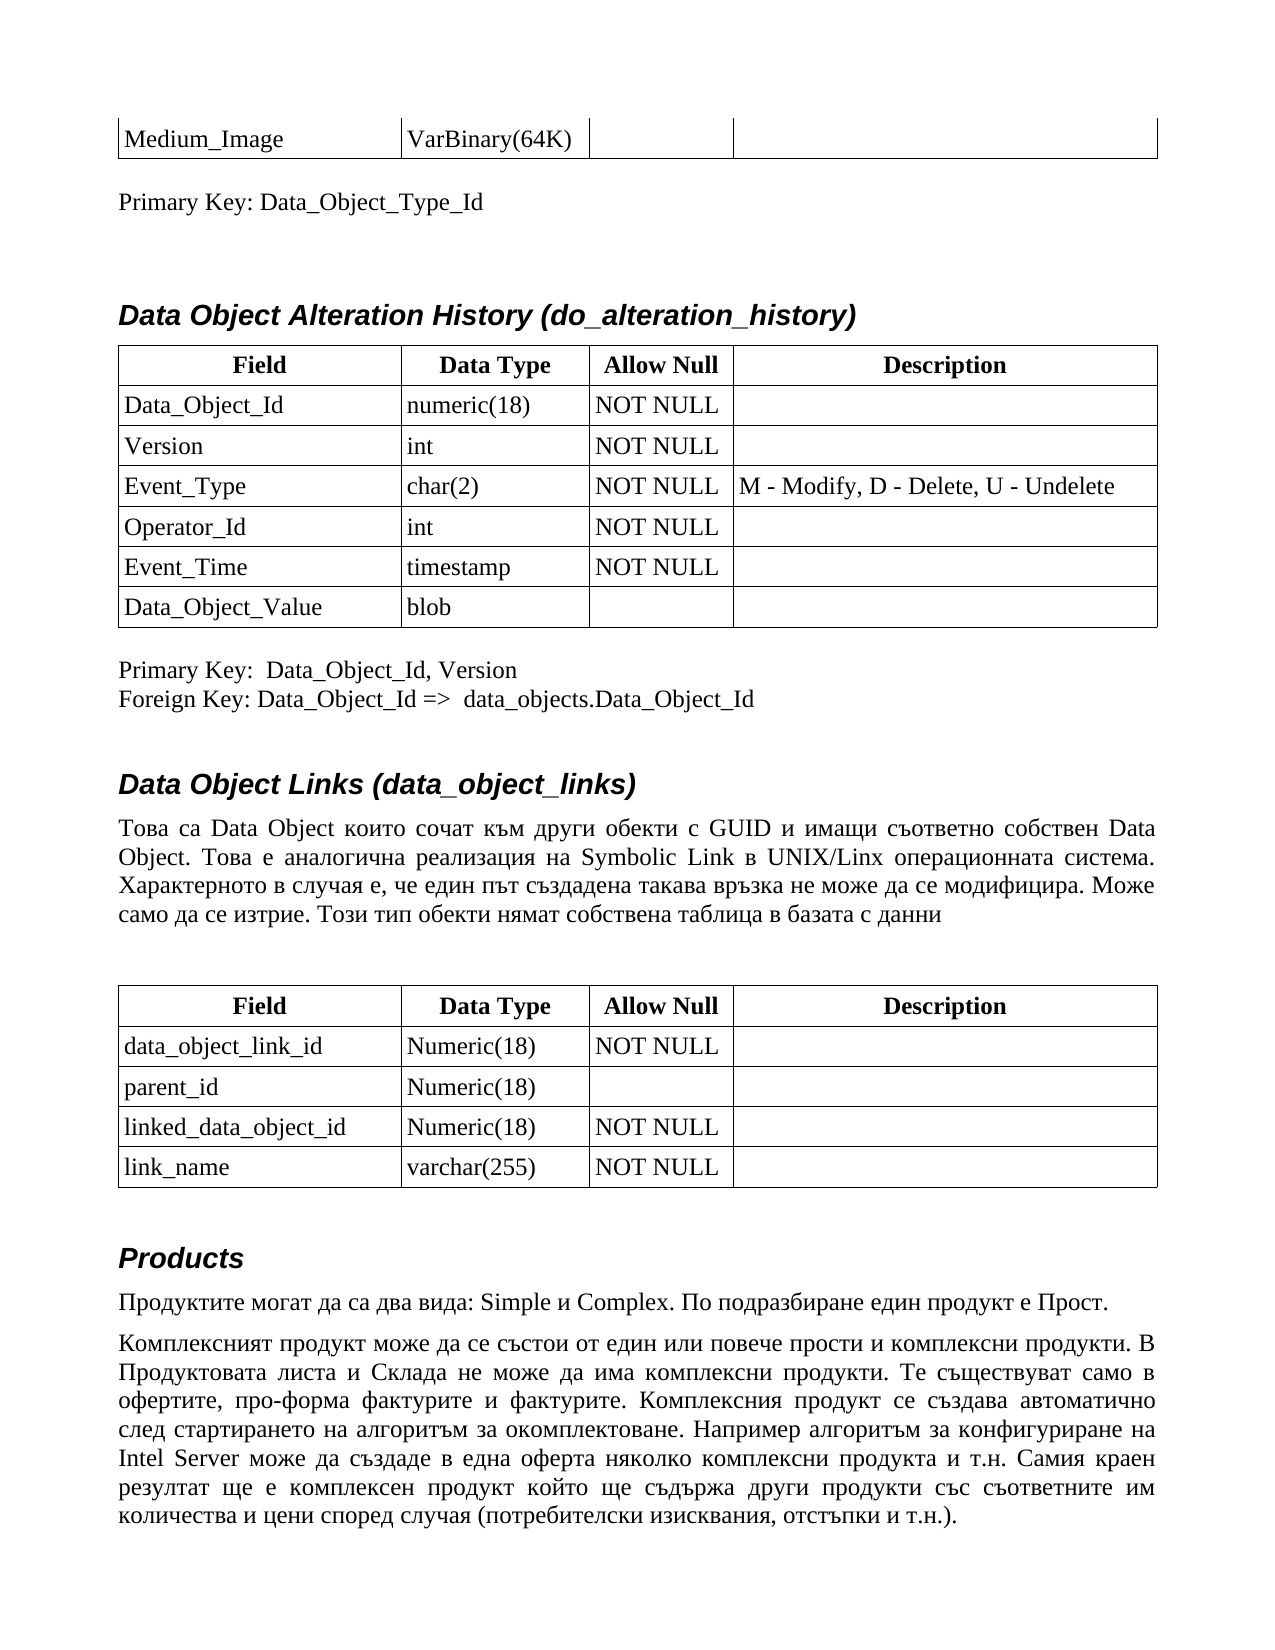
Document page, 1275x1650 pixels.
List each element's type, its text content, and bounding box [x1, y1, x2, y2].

table_cell Numeric(18) [402, 1067, 589, 1106]
table_header Description [734, 986, 1157, 1026]
table_cell [734, 507, 1157, 546]
table_header Allow Null [590, 346, 733, 385]
table_cell [734, 1027, 1157, 1066]
table_cell Event_Time [119, 547, 401, 586]
table_cell [590, 587, 733, 627]
table_header Allow Null [590, 986, 733, 1026]
table_cell [734, 587, 1157, 627]
table_cell NOT NULL [590, 547, 733, 586]
table_cell [734, 547, 1157, 586]
table_cell [734, 386, 1157, 425]
table_cell [734, 1147, 1157, 1187]
table_cell varchar(255) [402, 1147, 589, 1187]
text Това са Data Object които сочат към други обекти с GUID и имащи съответно собствен Data Object. Това е аналогична реализация на Symbolic Link в UNIX/Linx операционната система. Характерното в случая е, че един път създадена такава връзка не може да се модифицира. Може само да се изтрие. Този тип обекти нямат собствена таблица в базата с данни [118, 813, 1157, 928]
table_cell Medium_Image [119, 118, 401, 158]
table_cell M - Modify, D - Delete, U - Undelete [734, 466, 1157, 506]
table_header Data Type [402, 346, 589, 385]
table_header Field [119, 346, 401, 385]
table_header Data Type [402, 986, 589, 1026]
table_cell [734, 1107, 1157, 1146]
text Комплексният продукт може да се състои от един или повече прости и комплексни продукти. В Продуктовата листа и Склада не може да има комплексни продукти. Те съществуват само в офертите, про-форма фактурите и фактурите. Комплексния продукт се създава автоматично след стартирането на алгоритъм за окомплектоване. Например алгоритъм за конфигуриране на Intel Server може да създаде в една оферта няколко комплексни продукта и т.н. Самия краен резултат ще е комплексен продукт който ще съдържа други продукти със съответните им количества и цени според случая (потребителски изисквания, отстъпки и т.н.). [118, 1328, 1157, 1529]
table_cell [590, 1067, 733, 1106]
table_cell NOT NULL [590, 1107, 733, 1146]
table_cell Numeric(18) [402, 1107, 589, 1146]
subtitle Products [118, 1241, 1157, 1274]
table_cell NOT NULL [590, 466, 733, 506]
table_cell NOT NULL [590, 1027, 733, 1066]
table_cell parent_id [119, 1067, 401, 1106]
table_cell char(2) [402, 466, 589, 506]
table_cell blob [402, 587, 589, 627]
text Продуктите могат да са два вида: Simple и Complex. По подразбиране един продукт е Прост. [118, 1287, 1157, 1316]
table_cell [734, 118, 1157, 158]
table_cell [590, 118, 733, 158]
table_header Field [119, 986, 401, 1026]
table_cell int [402, 507, 589, 546]
table_cell linked_data_object_id [119, 1107, 401, 1146]
table_cell data_object_link_id [119, 1027, 401, 1066]
table_header Description [734, 346, 1157, 385]
table_cell numeric(18) [402, 386, 589, 425]
table_cell Numeric(18) [402, 1027, 589, 1066]
text Foreign Key: Data_Object_Id => data_objects.Data_Object_Id [118, 684, 1157, 713]
table_cell int [402, 426, 589, 465]
text Primary Key: Data_Object_Id, Version [118, 656, 1157, 684]
table_cell NOT NULL [590, 386, 733, 425]
table_cell NOT NULL [590, 426, 733, 465]
table_cell Version [119, 426, 401, 465]
subtitle Data Object Alteration History (do_alteration_history) [118, 298, 1157, 332]
table_cell timestamp [402, 547, 589, 586]
table_cell Operator_Id [119, 507, 401, 546]
text Primary Key: Data_Object_Type_Id [118, 187, 1157, 216]
table_cell [734, 1067, 1157, 1106]
table_cell [734, 426, 1157, 465]
table_cell Data_Object_Value [119, 587, 401, 627]
table_cell Data_Object_Id [119, 386, 401, 425]
table_cell VarBinary(64K) [402, 118, 589, 158]
table_cell NOT NULL [590, 1147, 733, 1187]
table_cell link_name [119, 1147, 401, 1187]
subtitle Data Object Links (data_object_links) [118, 767, 1157, 800]
table_cell NOT NULL [590, 507, 733, 546]
table_cell Event_Type [119, 466, 401, 506]
